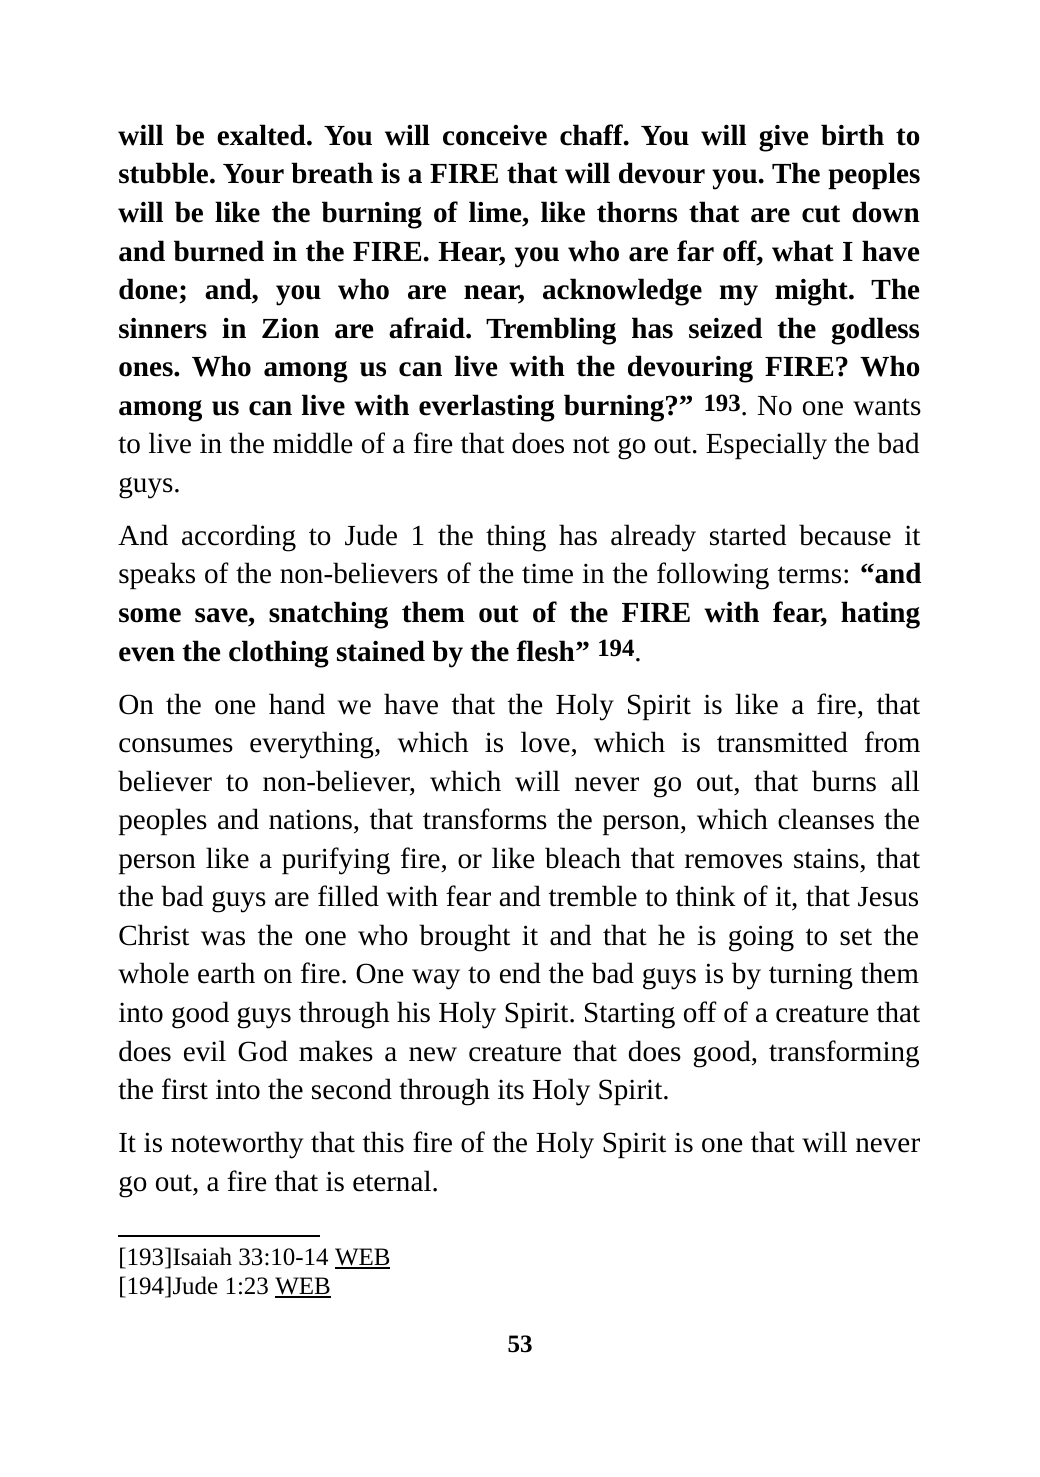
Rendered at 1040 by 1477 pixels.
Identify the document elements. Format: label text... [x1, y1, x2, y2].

text Isaiah 33:10-14 WEB [118, 1242, 921, 1271]
text On the one hand we have that the Holy Spirit is like a fire, that consumes everything, which is love, which is transmitted from believer to non-believer, which will never go out, that burns all peoples and nations, that transforms the person, which cleanses the person like a purifying fire, or like bleach that removes stains, that the bad guys are filled with fear and tremble to think of it, that Jesus Christ was the one who brought it and that he is going to set the whole earth on fire. One way to end the bad guys is by turning them into good guys through his Holy Spirit. Starting off of a creature that does evil God makes a new creature that does good, transforming the first into the second through its Holy Spirit. [118, 687, 921, 1106]
text And according to Jude 1 the thing has already started because it speaks of the non-believers of the time in the following terms: “and some save, snatching them out of the FIRE with fear, hating even the clothing stained by the flesh” . [118, 518, 921, 667]
text Jude 1:23 WEB [118, 1271, 921, 1300]
text It is noteworthy that this fire of the Holy Spirit is one that will never go out, a fire that is eternal. [118, 1125, 921, 1197]
text will be exalted. You will conceive chaff. You will give birth to stubble. Your breath is a FIRE that will devour you. The peoples will be like the burning of lime, like thorns that are cut down and burned in the FIRE. Hear, you who are far off, what I have done; and, you who are near, acknowledge my might. The sinners in Zion are afraid. Trembling has seized the godless ones. Who among us can live with the devouring FIRE? Who among us can live with everlasting burning?” . No one wants to live in the middle of a fire that does not go out. Especially the bad guys. [118, 118, 921, 498]
